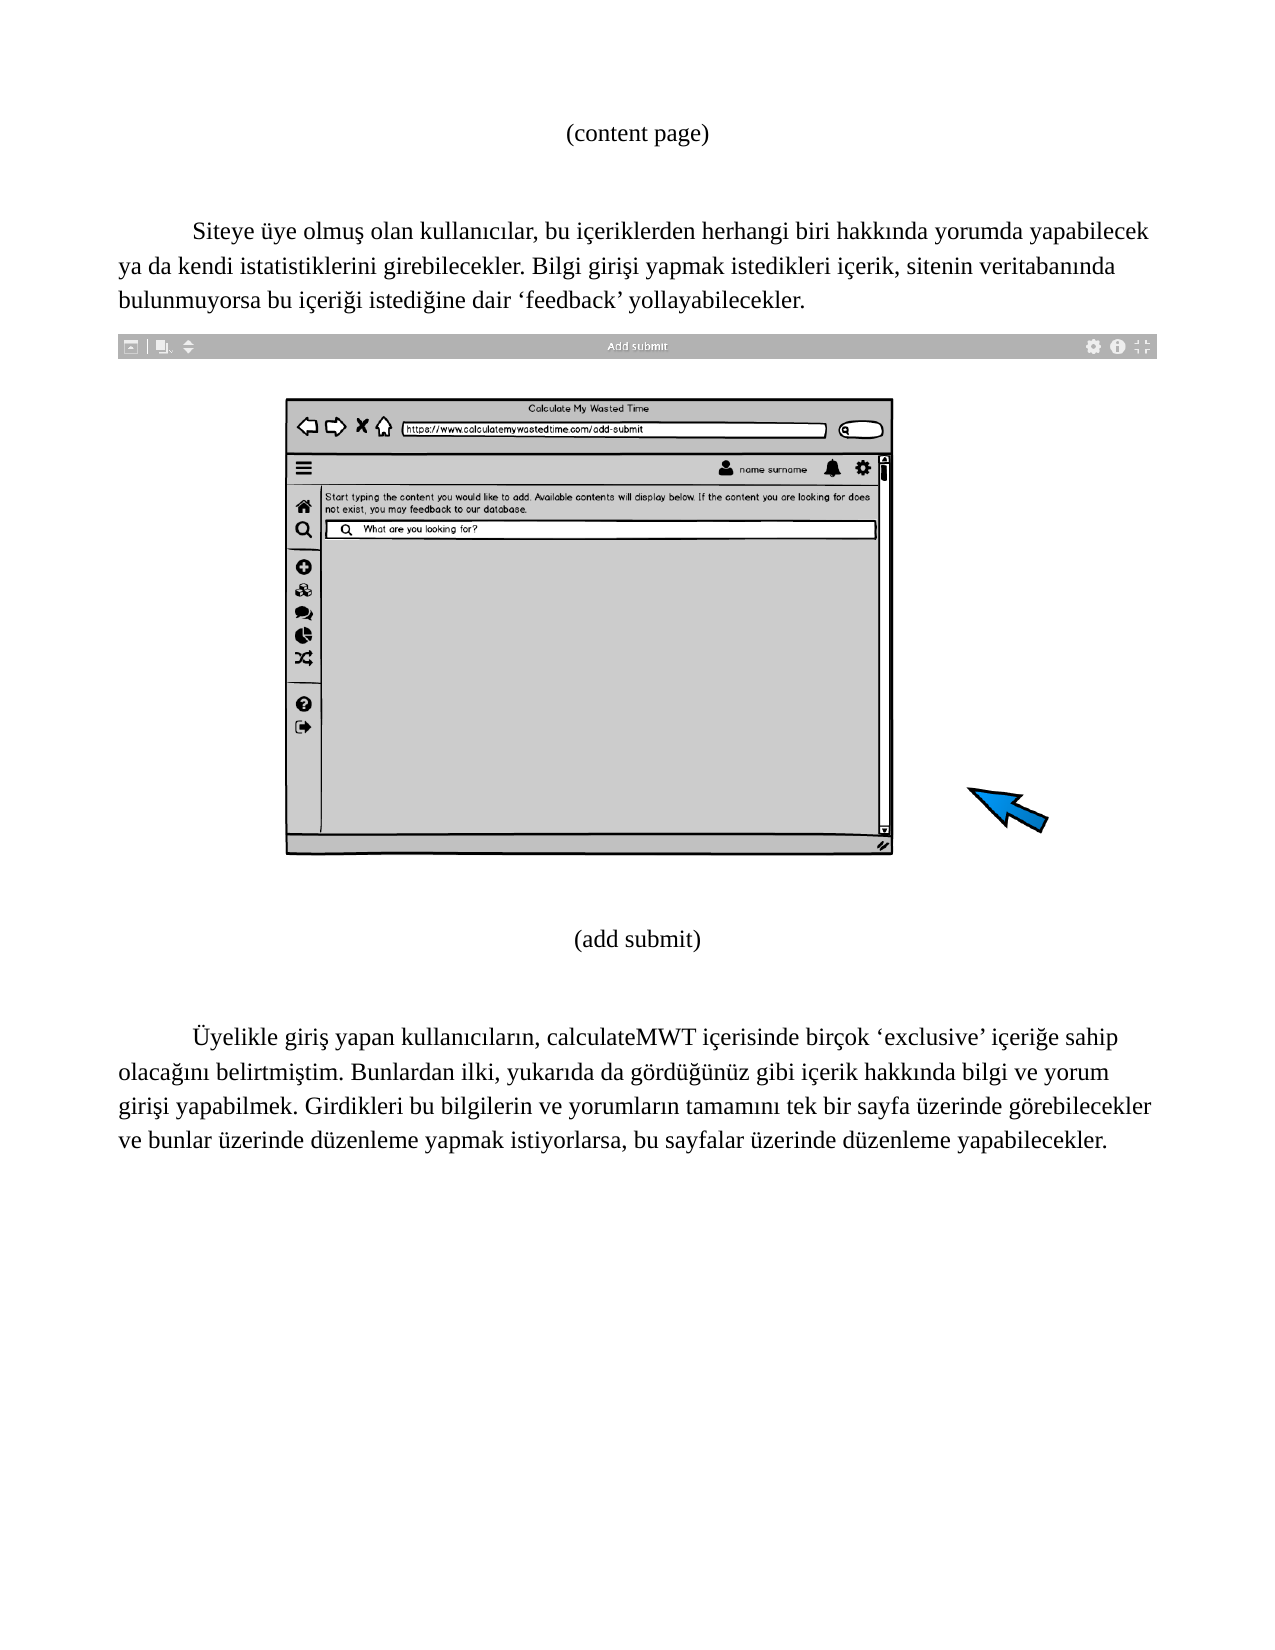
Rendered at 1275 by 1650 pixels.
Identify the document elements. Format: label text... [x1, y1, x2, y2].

text Üyelikle giriş yapan kullanıcıların, calculateMWT içerisinde birçok ‘exclusive’ içeriğe sahip olacağını belirtmiştim. Bunlardan ilki, yukarıda da gördüğünüz gibi içerik hakkında bilgi ve yorum girişi yapabilmek. Girdikleri bu bilgilerin ve yorumların tamamını tek bir sayfa üzerinde görebilecekler ve bunlar üzerinde düzenleme yapmak istiyorlarsa, bu sayfalar üzerinde düzenleme yapabilecekler. [118, 1022, 1157, 1154]
text Siteye üye olmuş olan kullanıcılar, bu içeriklerden herhangi biri hakkında yorumda yapabilecek ya da kendi istatistiklerini girebilecekler. Bilgi girişi yapmak istedikleri içerik, sitenin veritabanında bulunmuyorsa bu içeriği istediğine dair ‘feedback’ yollayabilecekler. [118, 216, 1157, 314]
picture [118, 334, 1157, 919]
text (content page) [118, 118, 1157, 147]
text (add submit) [118, 919, 1157, 953]
